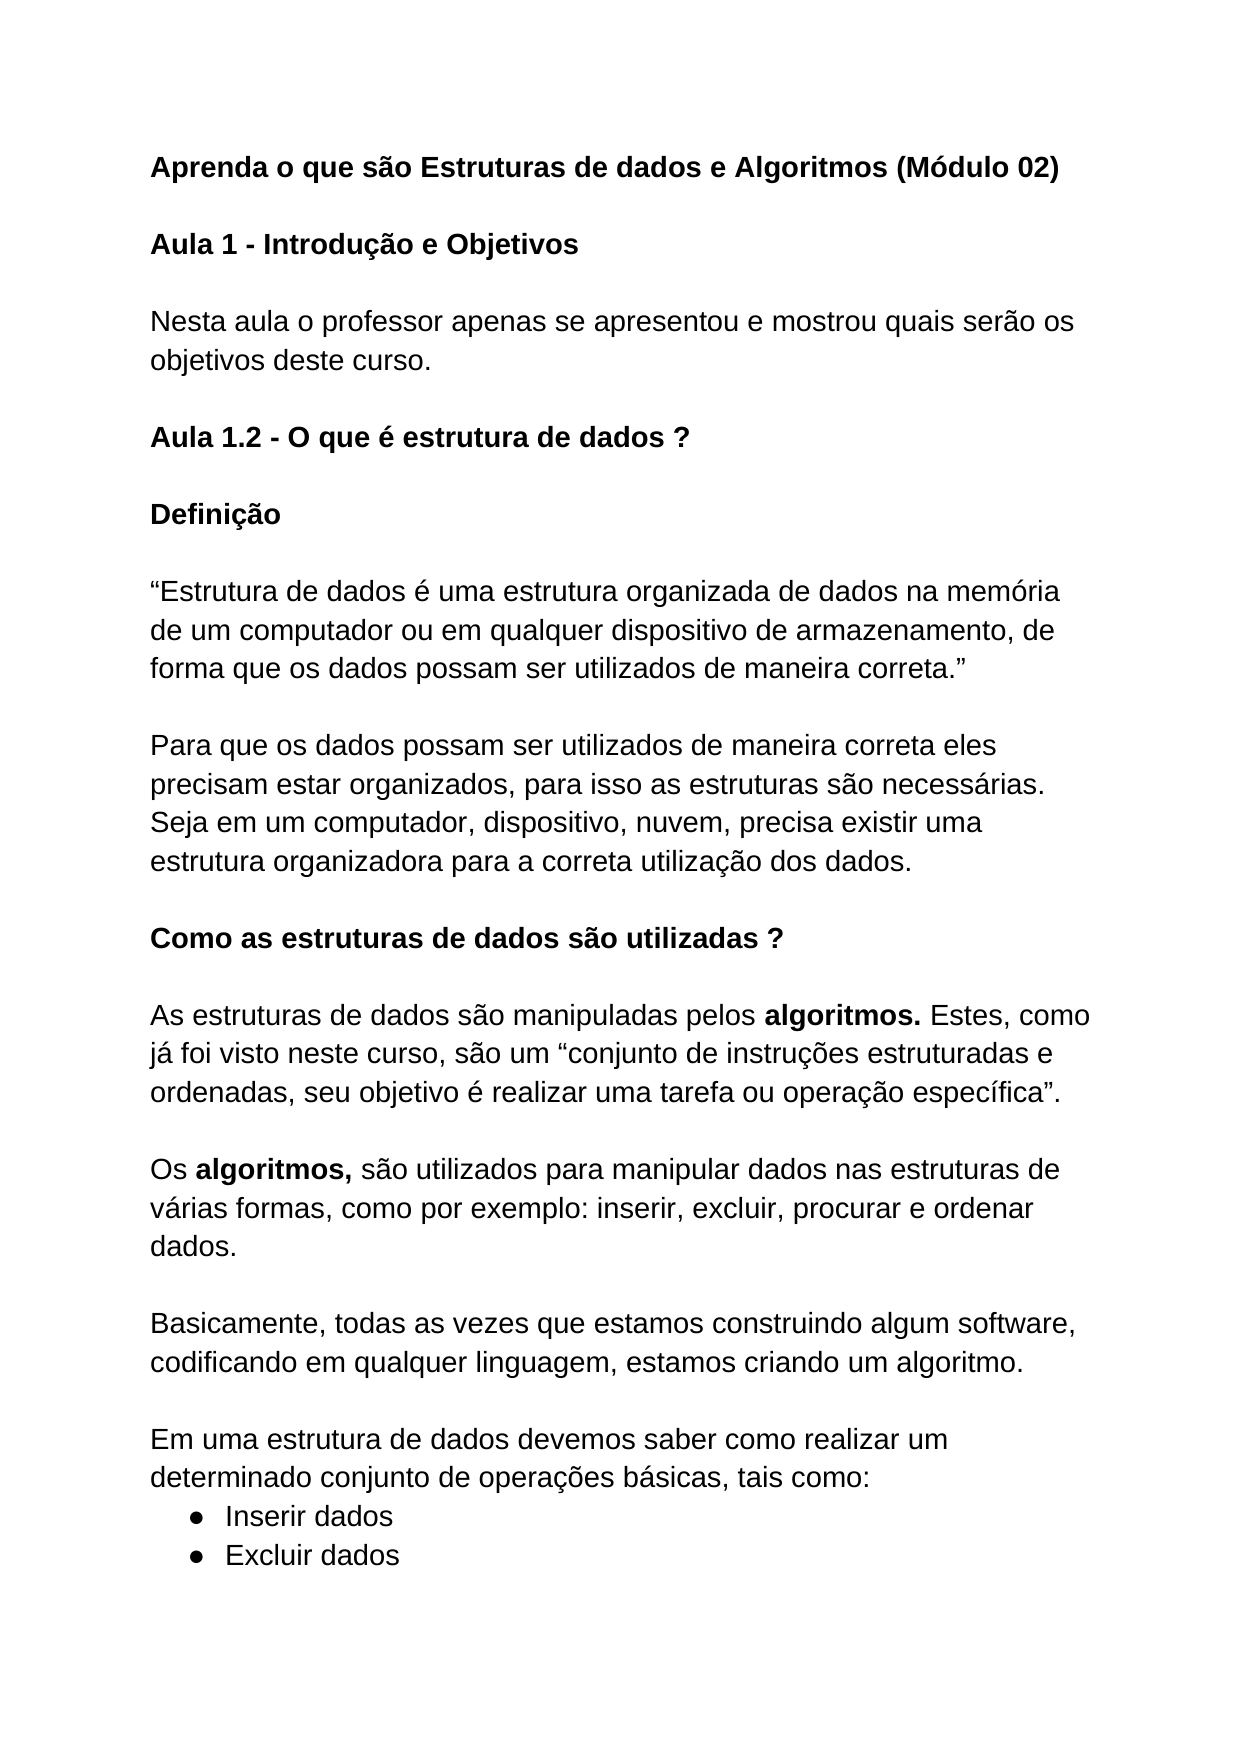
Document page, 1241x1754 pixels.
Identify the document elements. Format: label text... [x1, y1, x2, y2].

text Os algoritmos, são utilizados para manipular dados nas estruturas de várias formas, como por exemplo: inserir, excluir, procurar e ordenar dados. [150, 1152, 1090, 1263]
text Seja em um computador, dispositivo, nuvem, precisa existir uma estrutura organizadora para a correta utilização dos dados. [150, 805, 1090, 877]
text Aprenda o que são Estruturas de dados e Algoritmos (Módulo 02) [150, 150, 1090, 183]
text As estruturas de dados são manipuladas pelos algoritmos. Estes, como já foi visto neste curso, são um “conjunto de instruções estruturadas e ordenadas, seu objetivo é realizar uma tarefa ou operação específica”. [150, 998, 1090, 1108]
text Para que os dados possam ser utilizados de maneira correta eles precisam estar organizados, para isso as estruturas são necessárias. [150, 728, 1090, 800]
text “Estrutura de dados é uma estrutura organizada de dados na memória de um computador ou em qualquer dispositivo de armazenamento, de forma que os dados possam ser utilizados de maneira correta.” [150, 574, 1090, 684]
text Basicamente, todas as vezes que estamos construindo algum software, codificando em qualquer linguagem, estamos criando um algoritmo. [150, 1306, 1090, 1378]
text Definição [150, 497, 1090, 530]
text Nesta aula o professor apenas se apresentou e mostrou quais serão os objetivos deste curso. [150, 304, 1090, 376]
text Aula 1 - Introdução e Objetivos [150, 227, 1090, 261]
text Aula 1.2 - O que é estrutura de dados ? [150, 420, 1090, 453]
list Inserir dados [187, 1499, 1090, 1532]
text Como as estruturas de dados são utilizadas ? [150, 921, 1090, 954]
text Em uma estrutura de dados devemos saber como realizar um determinado conjunto de operações básicas, tais como: [150, 1422, 1090, 1494]
list Excluir dados [187, 1537, 1090, 1571]
